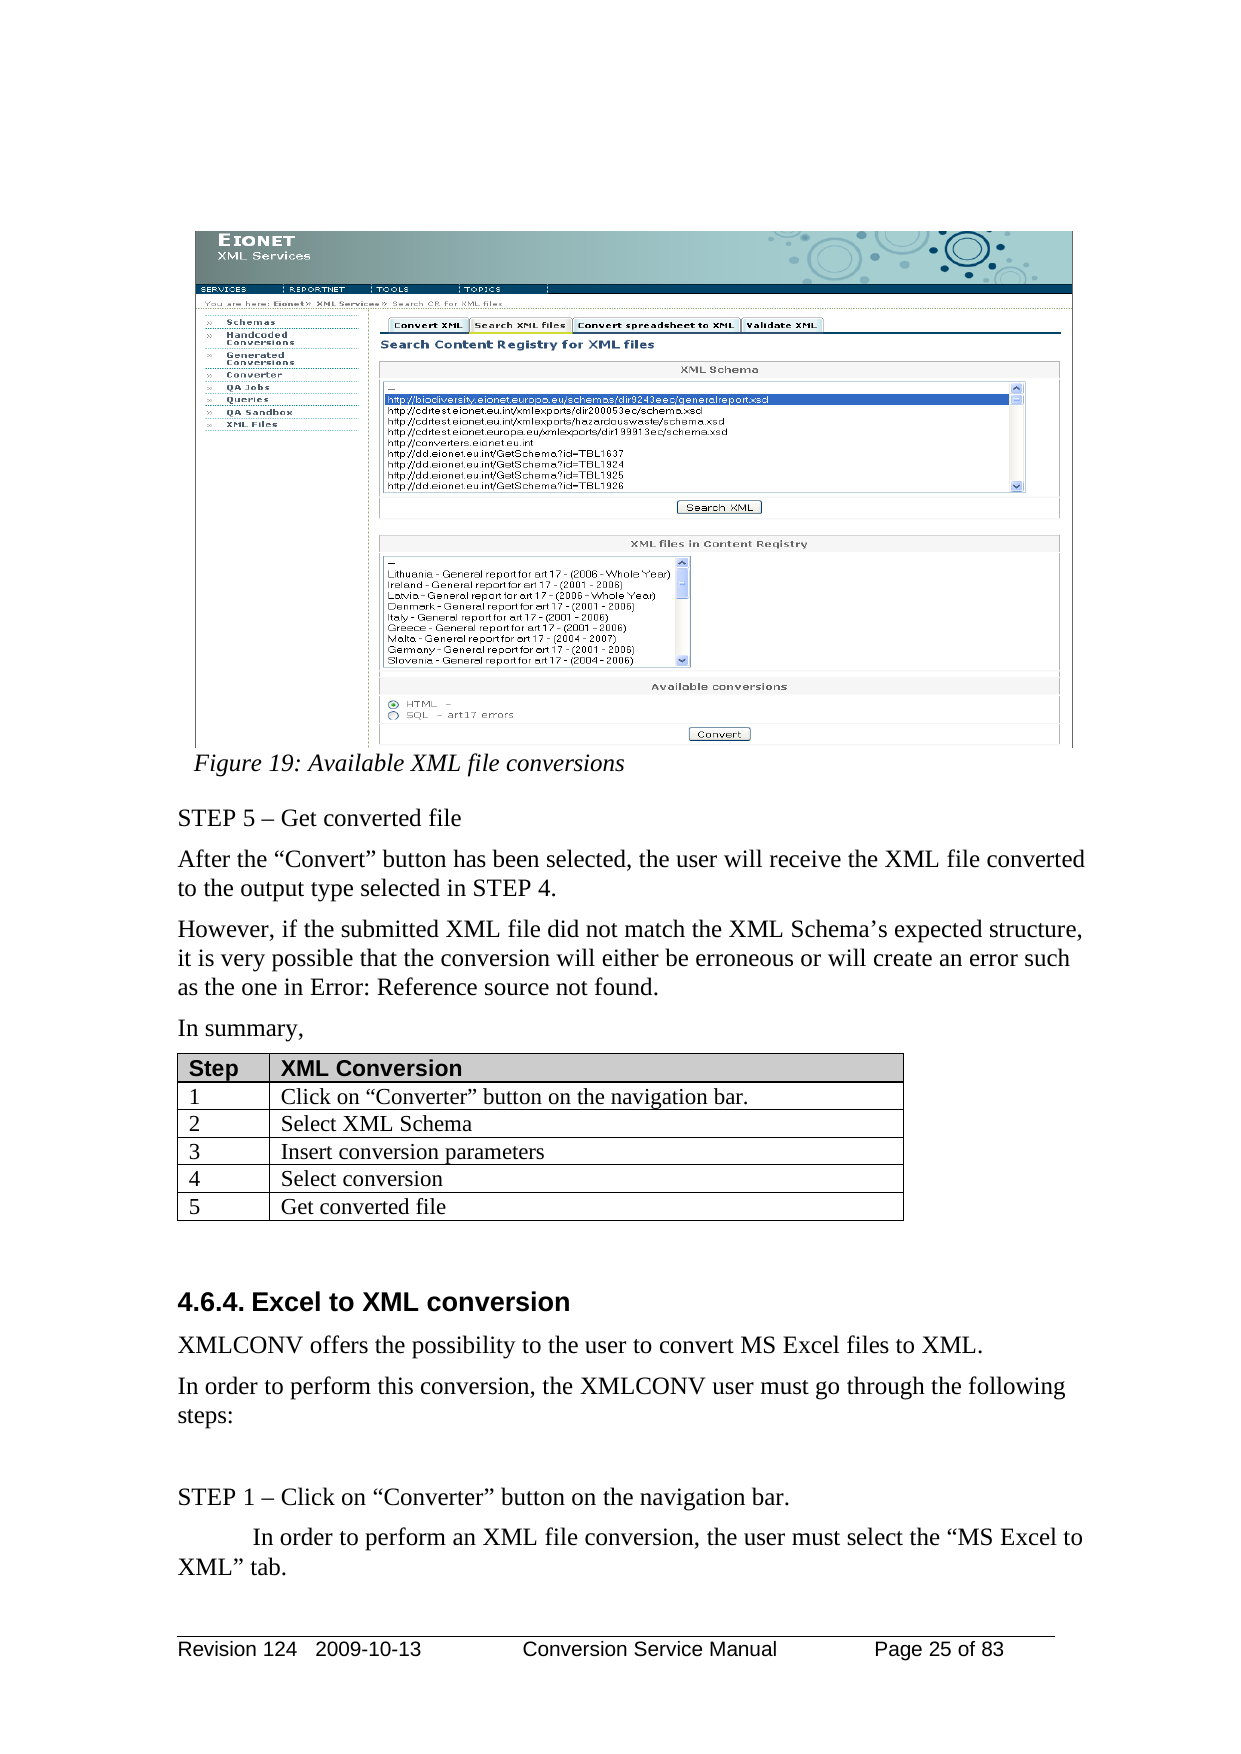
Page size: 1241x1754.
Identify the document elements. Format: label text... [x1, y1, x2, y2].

text In summary, [177, 1012, 1092, 1042]
table_cell 3 [178, 1138, 269, 1164]
table_cell 1 [178, 1083, 269, 1109]
text In order to perform this conversion, the XMLCONV user must go through the following steps: [177, 1371, 1092, 1429]
table_cell 2 [178, 1110, 269, 1137]
text XMLCONV offers the possibility to the user to convert MS Excel files to XML. [177, 1330, 1092, 1359]
table_cell 4 [178, 1165, 269, 1192]
text STEP 5 – Get converted file [177, 803, 1092, 832]
table_cell Insert conversion parameters [270, 1138, 903, 1164]
table_cell Select XML Schema [270, 1110, 903, 1137]
table_cell Get converted file [270, 1193, 903, 1219]
table_cell 5 [178, 1193, 269, 1219]
text STEP 1 – Click on “Converter” button on the navigation bar. [177, 1481, 1092, 1511]
text Figure 19: Available XML file conversions [194, 748, 1074, 776]
text After the “Convert” button has been selected, the user will receive the XML file converted to the output type selected in STEP 4. [177, 844, 1092, 902]
subtitle Excel to XML conversion [177, 1286, 1092, 1317]
table_cell Click on “Converter” button on the navigation bar. [270, 1083, 903, 1109]
text However, if the submitted XML file did not match the XML Schema’s expected structure, it is very possible that the conversion will either be erroneous or will create an error such as the one in . [177, 913, 1092, 1001]
text In order to perform an XML file conversion, the user must select the “MS Excel to XML” tab. [177, 1522, 1092, 1580]
table_header Step [178, 1054, 269, 1081]
table_header XML Conversion [270, 1054, 903, 1081]
table_cell Select conversion [270, 1165, 903, 1192]
